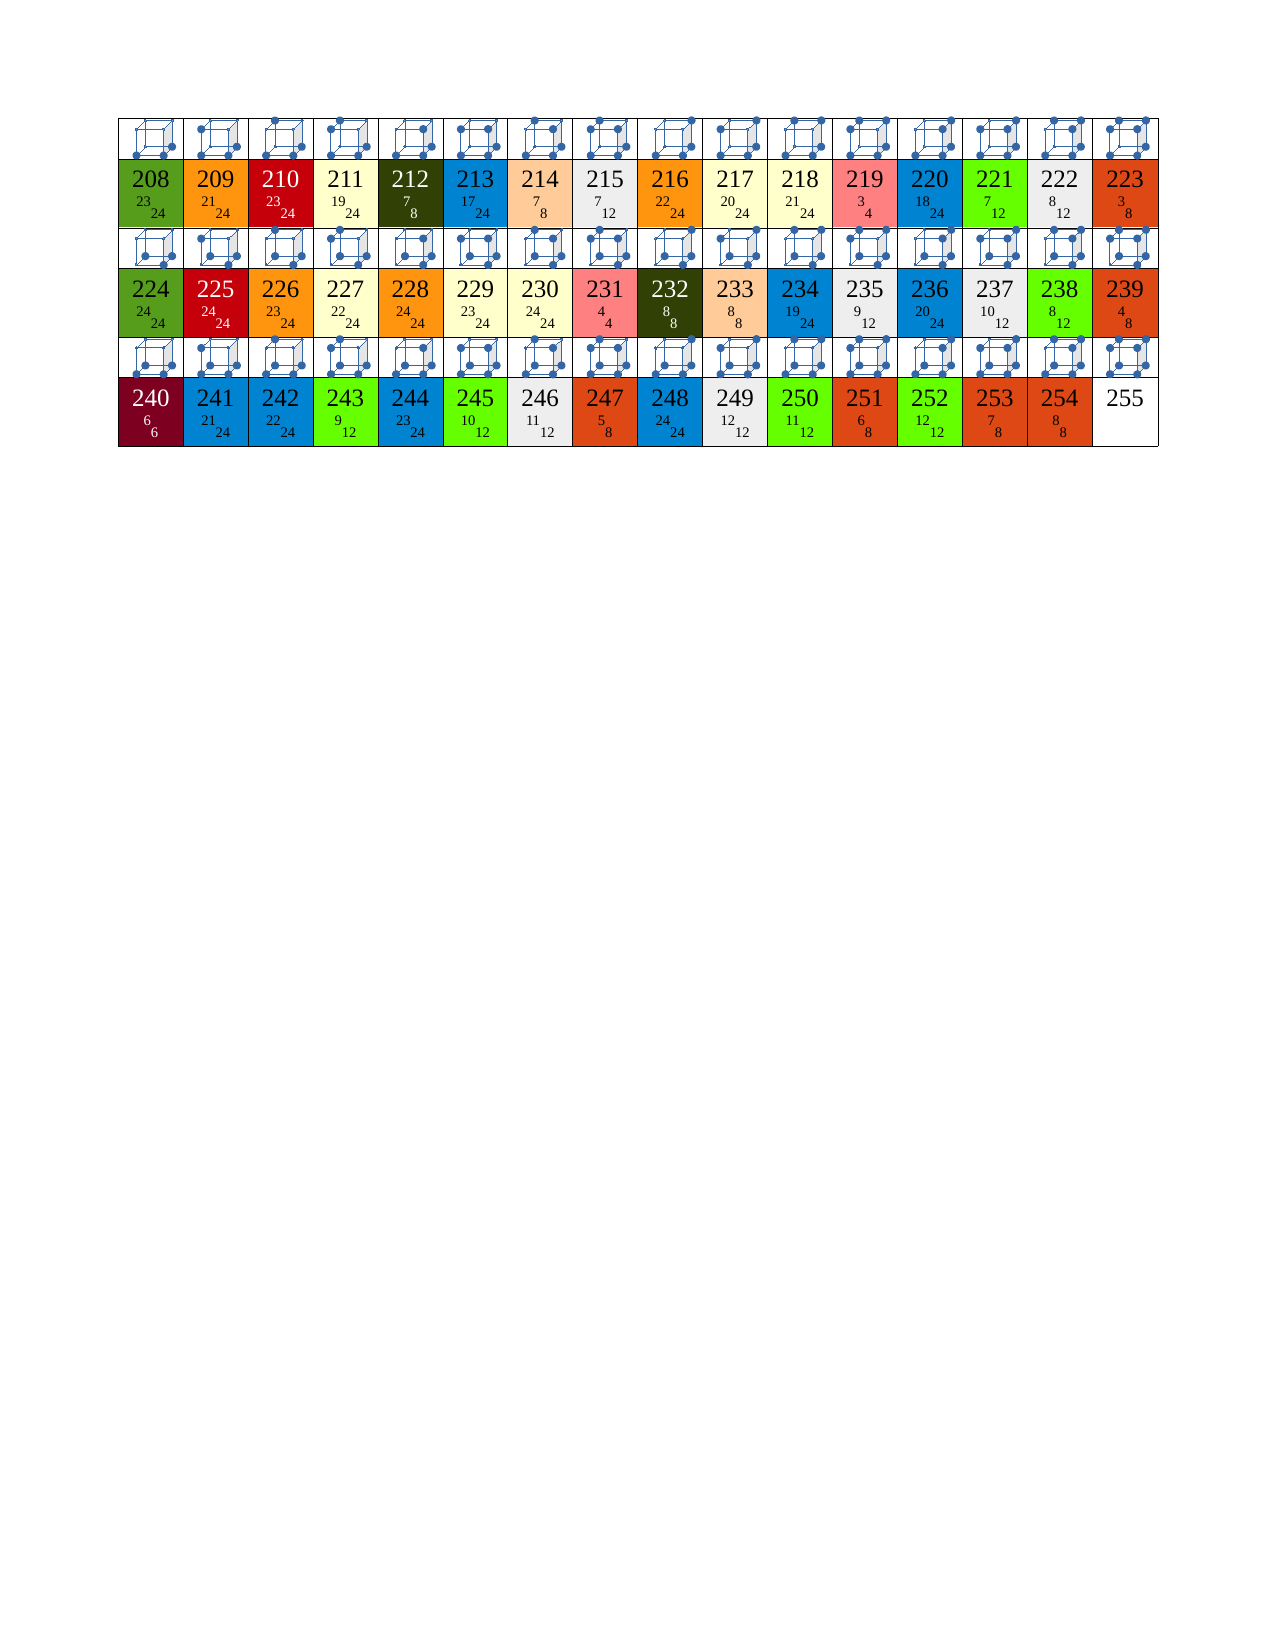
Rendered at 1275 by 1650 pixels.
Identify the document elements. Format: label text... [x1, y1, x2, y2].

table_cell [703, 229, 744, 268]
table_cell [184, 229, 225, 268]
table_cell [573, 229, 614, 268]
table_cell [1093, 229, 1133, 268]
table_cell [1093, 338, 1115, 377]
table_cell 246 1112 [508, 378, 572, 446]
table_cell 237 1012 [963, 269, 1027, 337]
table_cell [1076, 338, 1092, 377]
table_cell [1141, 338, 1158, 377]
table_cell 238 812 [1028, 269, 1092, 337]
table_cell 227 2224 [314, 269, 378, 337]
table_cell [492, 338, 507, 377]
table_cell [703, 119, 728, 158]
table_cell [492, 229, 507, 268]
table_cell [833, 338, 855, 377]
table_cell [444, 229, 484, 268]
table_cell [1011, 229, 1027, 268]
table_cell [638, 119, 663, 158]
table_cell [963, 229, 1004, 268]
table_cell [882, 338, 897, 377]
table_cell 231 44 [573, 269, 637, 337]
table_cell 215 712 [573, 160, 637, 227]
table_cell [427, 338, 443, 377]
table_cell [249, 229, 289, 268]
table_cell [1012, 119, 1027, 158]
table_cell [427, 119, 443, 158]
table_cell [557, 338, 572, 377]
table_cell 254 88 [1028, 378, 1092, 446]
table_cell 208 2324 [119, 160, 183, 227]
table_cell 241 2124 [184, 378, 248, 446]
table_cell [638, 338, 663, 377]
table_cell 209 2124 [184, 160, 248, 227]
table_cell 243 912 [314, 378, 378, 446]
table_cell [703, 338, 728, 377]
table_cell [881, 229, 897, 268]
table_cell [249, 119, 271, 158]
table_cell [1076, 119, 1092, 158]
table_cell 247 58 [573, 378, 637, 446]
table_cell 232 88 [638, 269, 702, 337]
table_cell 230 2424 [508, 269, 572, 337]
table_cell [752, 119, 767, 158]
table_cell [963, 338, 988, 377]
table_cell 210 2324 [249, 160, 313, 227]
table_cell 222 812 [1028, 160, 1092, 227]
table_cell [898, 338, 923, 377]
table_cell 212 78 [379, 160, 443, 227]
table_cell [947, 119, 962, 158]
table_cell [817, 229, 832, 268]
table_cell [946, 229, 962, 268]
table_cell [119, 229, 160, 268]
table_cell 244 2324 [379, 378, 443, 446]
table_cell [833, 119, 855, 158]
table_cell 225 2424 [184, 269, 248, 337]
table_cell [687, 229, 702, 268]
table_cell [963, 119, 988, 158]
table_cell [557, 119, 572, 158]
table_cell 245 1012 [444, 378, 507, 446]
table_cell [898, 119, 923, 158]
table_cell 242 2224 [249, 378, 313, 446]
table_cell 239 48 [1093, 269, 1158, 337]
table_cell [768, 229, 809, 268]
table_cell [508, 229, 549, 268]
table_cell [379, 338, 403, 377]
table_cell [768, 338, 790, 377]
table_cell 248 2424 [638, 378, 702, 446]
table_cell [1028, 338, 1050, 377]
table_cell 221 712 [963, 160, 1027, 227]
table_cell 251 68 [833, 378, 897, 446]
table_cell [687, 338, 702, 377]
table_cell 236 2024 [898, 269, 962, 337]
table_cell [314, 119, 336, 158]
table_cell 255 [1093, 378, 1158, 446]
table_cell [1141, 229, 1158, 268]
table_cell 233 88 [703, 269, 767, 337]
table_cell [232, 229, 248, 268]
table_cell 218 2124 [768, 160, 832, 227]
table_cell 220 1824 [898, 160, 962, 227]
table_cell [622, 229, 637, 268]
table_cell 217 2024 [703, 160, 767, 227]
table_cell [297, 338, 313, 377]
table_cell [297, 229, 313, 268]
table_cell [1093, 119, 1115, 158]
table_cell [508, 119, 531, 158]
table_cell [817, 338, 832, 377]
table_cell [508, 338, 531, 377]
table_cell [297, 119, 313, 158]
table_cell [427, 229, 443, 268]
table_cell [768, 119, 790, 158]
table_cell 223 38 [1093, 160, 1158, 227]
table_cell 234 1924 [768, 269, 832, 337]
table_cell [687, 119, 702, 158]
table_cell 219 34 [833, 160, 897, 227]
table_cell 226 2324 [249, 269, 313, 337]
table_cell [492, 119, 507, 158]
table_cell 228 2424 [379, 269, 443, 337]
table_cell [573, 119, 595, 158]
table_cell [1076, 229, 1092, 268]
table_cell 216 2224 [638, 160, 702, 227]
table_cell [168, 338, 183, 377]
table_cell [362, 338, 378, 377]
table_cell [233, 119, 248, 158]
table_cell 249 1212 [703, 378, 767, 446]
table_cell 252 1212 [898, 378, 962, 446]
table_cell 253 78 [963, 378, 1027, 446]
table_cell [898, 229, 939, 268]
table_cell [752, 338, 767, 377]
table_cell [833, 229, 874, 268]
table_cell [1141, 119, 1158, 158]
table_cell [1028, 229, 1069, 268]
table_cell 214 78 [508, 160, 572, 227]
table_cell 224 2424 [119, 269, 183, 337]
table_cell 240 66 [119, 378, 183, 446]
table_cell 250 1112 [768, 378, 832, 446]
table_cell [314, 338, 336, 377]
table_cell 235 912 [833, 269, 897, 337]
table_cell [557, 229, 572, 268]
table_cell [622, 338, 637, 377]
table_cell [362, 229, 378, 268]
table_cell 229 2324 [444, 269, 507, 337]
table_cell [249, 338, 271, 377]
table_cell [184, 119, 209, 158]
table_cell [947, 338, 962, 377]
table_cell [882, 119, 897, 158]
table_cell [622, 119, 637, 158]
table_cell 213 1724 [444, 160, 507, 227]
table_cell [379, 229, 419, 268]
table_cell [638, 229, 679, 268]
table_cell [444, 119, 468, 158]
table_cell [1011, 338, 1027, 377]
table_cell [1028, 119, 1050, 158]
table_cell [168, 229, 183, 268]
table_cell [379, 119, 403, 158]
table_cell [444, 338, 468, 377]
table_cell [752, 229, 767, 268]
table_cell [168, 119, 183, 158]
table_cell [362, 119, 378, 158]
table_cell [184, 338, 209, 377]
table_cell [573, 338, 596, 377]
table_cell [119, 338, 144, 377]
table_cell [119, 119, 144, 158]
table_cell [314, 229, 354, 268]
table_cell [817, 119, 832, 158]
table_cell 211 1924 [314, 160, 378, 227]
table_cell [232, 338, 248, 377]
